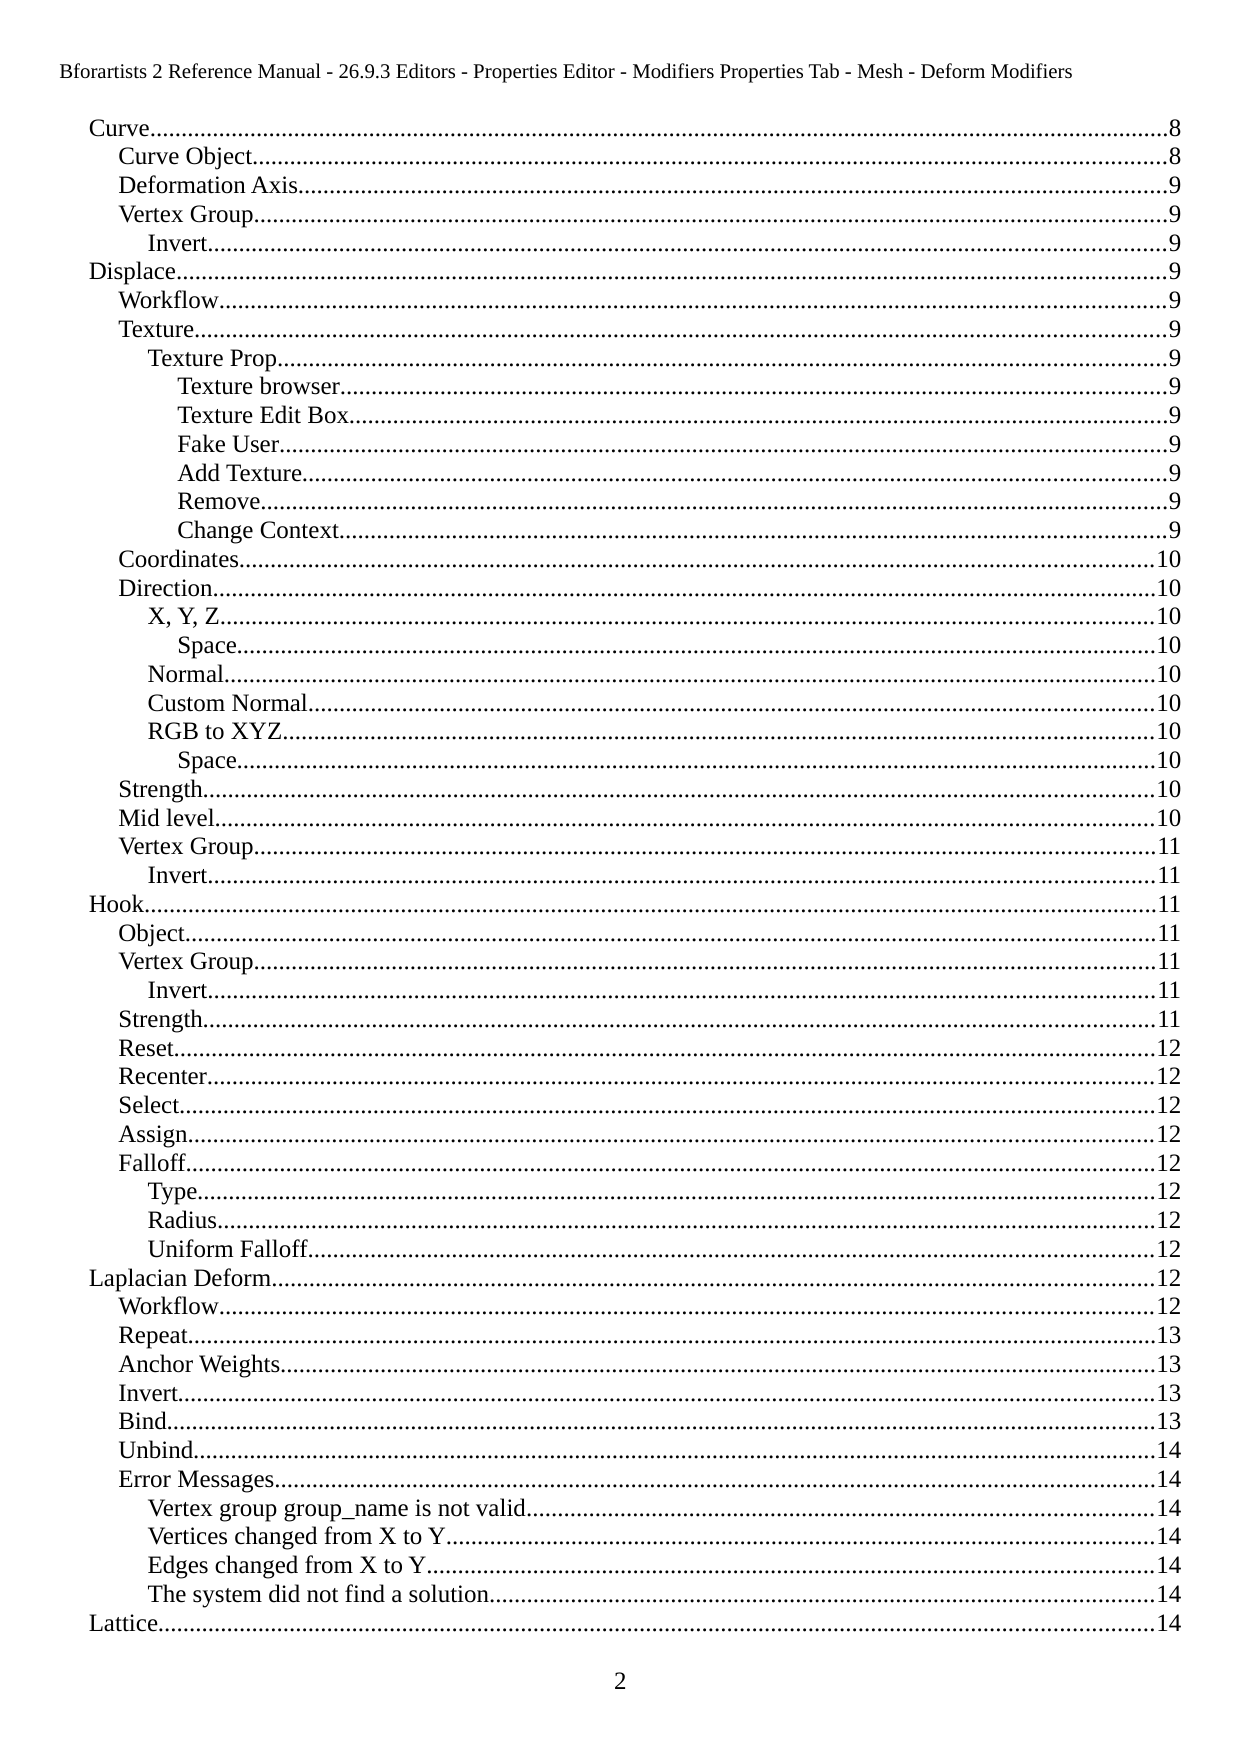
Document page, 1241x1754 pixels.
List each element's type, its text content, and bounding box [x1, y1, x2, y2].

text Strength 10 [118, 774, 1181, 803]
text Unbind 14 [118, 1435, 1181, 1464]
text Falloff 12 [118, 1148, 1181, 1176]
text Bind 13 [118, 1406, 1181, 1435]
text Coordinates 10 [118, 544, 1181, 573]
text Invert 11 [147, 860, 1181, 889]
text Space 10 [177, 630, 1181, 659]
text Add Texture 9 [177, 458, 1181, 486]
text Displace 9 [88, 256, 1181, 285]
text Vertex Group 9 [118, 199, 1181, 228]
text Reset 12 [118, 1033, 1181, 1061]
text Anchor Weights 13 [118, 1349, 1181, 1378]
text Curve 8 [88, 113, 1181, 141]
text Select 12 [118, 1090, 1181, 1119]
text Normal 10 [147, 659, 1181, 688]
text Repeat 13 [118, 1320, 1181, 1349]
text Lattice 14 [88, 1608, 1181, 1636]
text Texture Prop 9 [147, 343, 1181, 371]
text Hook 11 [88, 889, 1181, 918]
text Vertices changed from X to Y 14 [147, 1521, 1181, 1550]
text Assign 12 [118, 1119, 1181, 1148]
text Custom Normal 10 [147, 688, 1181, 716]
text Mid level 10 [118, 803, 1181, 831]
text Edges changed from X to Y 14 [147, 1550, 1181, 1579]
text Invert 13 [118, 1378, 1181, 1406]
text Invert 9 [147, 228, 1181, 256]
text Texture Edit Box 9 [177, 400, 1181, 429]
text Vertex Group 11 [118, 831, 1181, 860]
text Curve Object 8 [118, 141, 1181, 170]
text Texture 9 [118, 314, 1181, 343]
text Workflow 9 [118, 285, 1181, 314]
text Vertex Group 11 [118, 946, 1181, 975]
text Direction 10 [118, 573, 1181, 601]
text Invert 11 [147, 975, 1181, 1004]
text Object 11 [118, 918, 1181, 946]
text X, Y, Z 10 [147, 601, 1181, 630]
text Radius 12 [147, 1205, 1181, 1234]
text Texture browser 9 [177, 371, 1181, 400]
text Laplacian Deform 12 [88, 1263, 1181, 1291]
text The system did not find a solution 14 [147, 1579, 1181, 1608]
text Uniform Falloff 12 [147, 1234, 1181, 1263]
text Change Context 9 [177, 515, 1181, 544]
text Error Messages 14 [118, 1464, 1181, 1493]
text Remove 9 [177, 486, 1181, 515]
text Vertex group group_name is not valid 14 [147, 1493, 1181, 1521]
text Workflow 12 [118, 1291, 1181, 1320]
text Fake User 9 [177, 429, 1181, 458]
text Strength 11 [118, 1004, 1181, 1033]
text Type 12 [147, 1176, 1181, 1205]
text Space 10 [177, 745, 1181, 774]
text Deformation Axis 9 [118, 170, 1181, 199]
text Recenter 12 [118, 1061, 1181, 1090]
text RGB to XYZ 10 [147, 716, 1181, 745]
